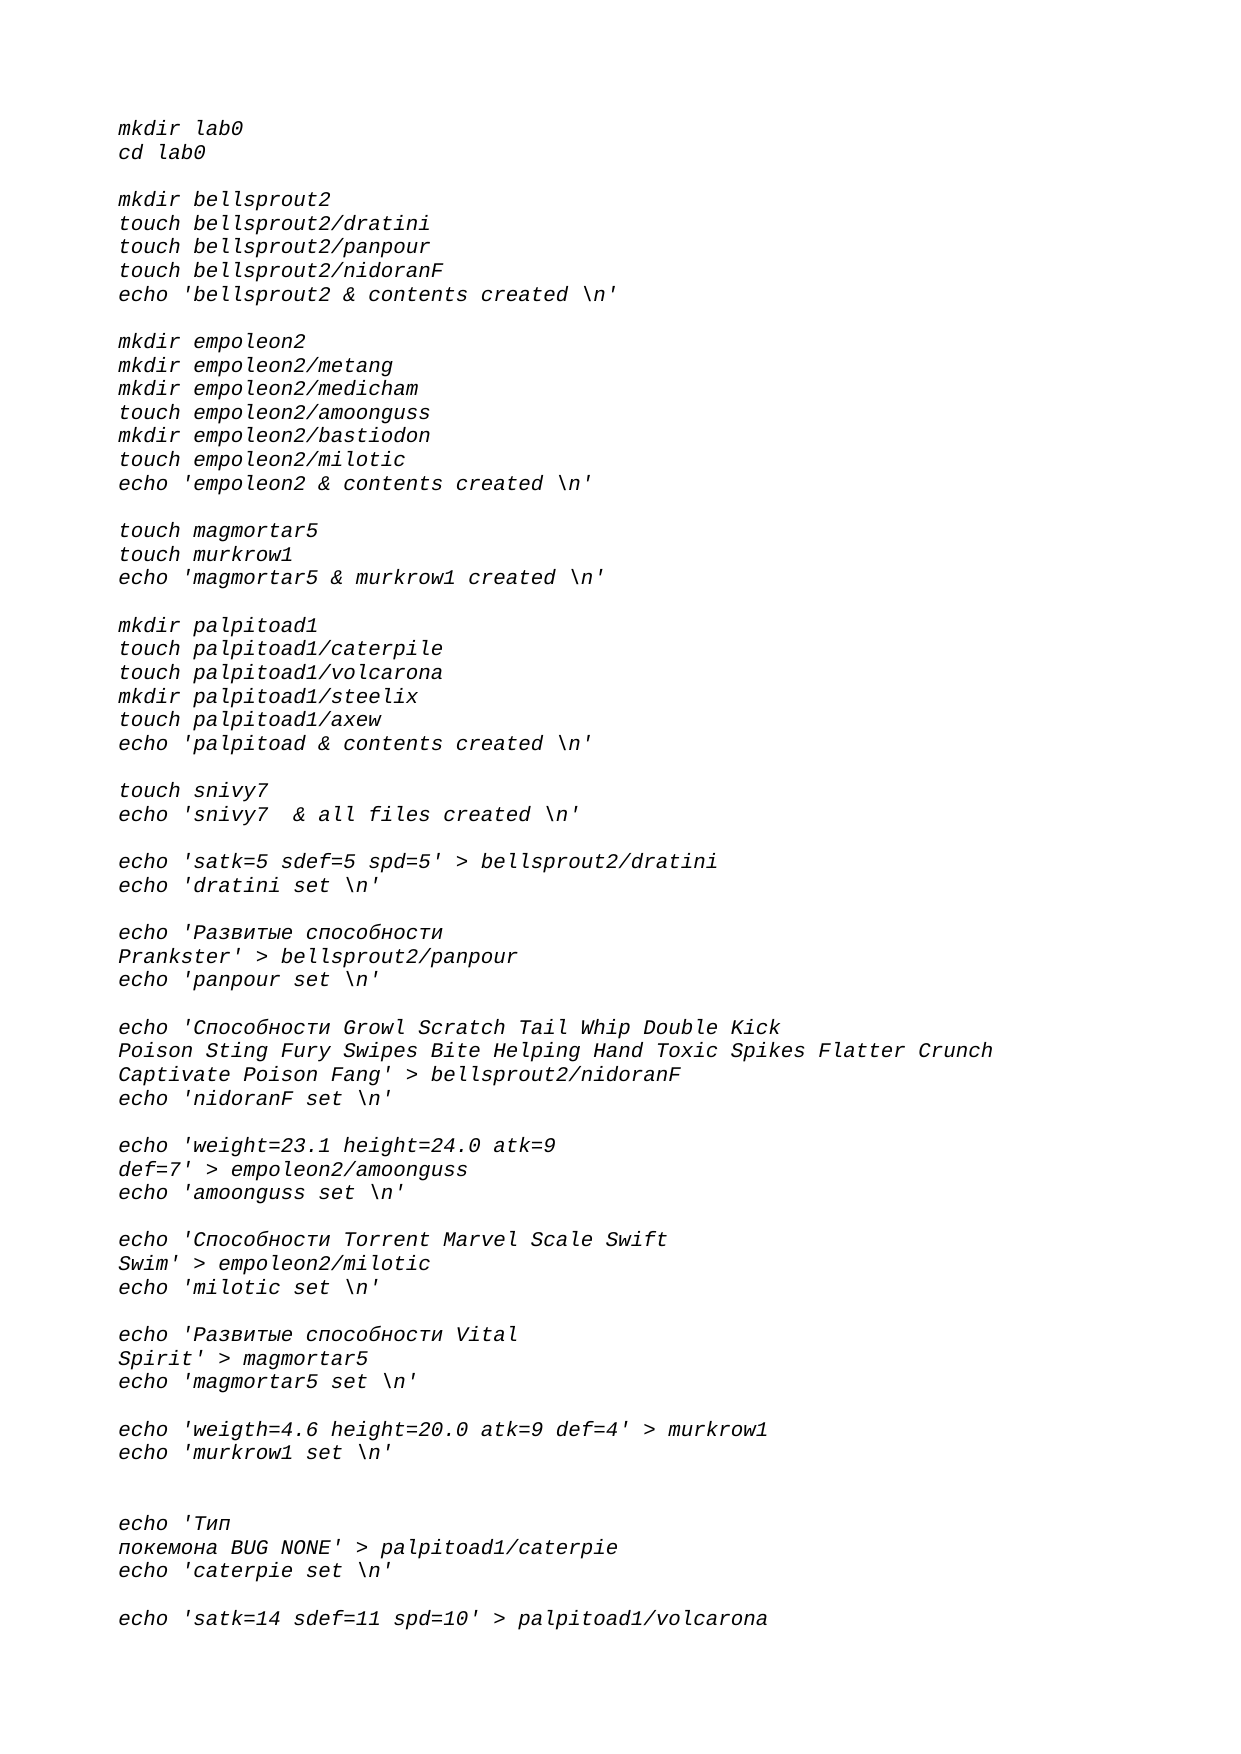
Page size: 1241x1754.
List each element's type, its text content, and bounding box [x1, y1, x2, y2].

text def=7' > empoleon2/amoonguss [118, 1158, 1122, 1182]
text mkdir empoleon2 [118, 331, 1122, 354]
text touch snivy7 [118, 780, 1122, 804]
text echo 'Способности Torrent Marvel Scale Swift [118, 1229, 1122, 1253]
text echo 'Развитые способности [118, 922, 1122, 946]
text touch bellsprout2/nidoranF [118, 260, 1122, 284]
text echo 'Способности Growl Scratch Tail Whip Double Kick [118, 1017, 1122, 1040]
text touch empoleon2/amoonguss [118, 402, 1122, 426]
text mkdir bellsprout2 [118, 189, 1122, 213]
text echo 'panpour set \n' [118, 969, 1122, 993]
text echo 'snivy7 & all files created \n' [118, 804, 1122, 827]
text echo 'dratini set \n' [118, 875, 1122, 898]
text echo 'magmortar5 set \n' [118, 1371, 1122, 1395]
text mkdir palpitoad1 [118, 615, 1122, 638]
text echo 'nidoranF set \n' [118, 1088, 1122, 1111]
text mkdir empoleon2/metang [118, 354, 1122, 378]
text touch murkrow1 [118, 544, 1122, 567]
text mkdir empoleon2/bastiodon [118, 426, 1122, 449]
text touch palpitoad1/volcarona [118, 662, 1122, 686]
text echo 'weight=23.1 height=24.0 atk=9 [118, 1135, 1122, 1158]
text touch bellsprout2/panpour [118, 236, 1122, 260]
text echo 'satk=5 sdef=5 spd=5' > bellsprout2/dratini [118, 851, 1122, 875]
text touch palpitoad1/axew [118, 709, 1122, 733]
text Captivate Poison Fang' > bellsprout2/nidoranF [118, 1064, 1122, 1088]
text echo 'murkrow1 set \n' [118, 1442, 1122, 1466]
text echo 'Развитые способности Vital [118, 1324, 1122, 1348]
text mkdir empoleon2/medicham [118, 378, 1122, 402]
text touch palpitoad1/caterpile [118, 638, 1122, 662]
text echo 'satk=14 sdef=11 spd=10' > palpitoad1/volcarona [118, 1608, 1122, 1631]
text cd lab0 [118, 142, 1122, 165]
text Prankster' > bellsprout2/panpour [118, 946, 1122, 969]
text Spirit' > magmortar5 [118, 1348, 1122, 1371]
text echo 'empoleon2 & contents created \n' [118, 473, 1122, 496]
text echo 'magmortar5 & murkrow1 created \n' [118, 567, 1122, 591]
text touch empoleon2/milotic [118, 449, 1122, 473]
text Poison Sting Fury Swipes Bite Helping Hand Toxic Spikes Flatter Crunch [118, 1040, 1122, 1064]
text echo 'weigth=4.6 height=20.0 atk=9 def=4' > murkrow1 [118, 1419, 1122, 1442]
text echo 'palpitoad & contents created \n' [118, 733, 1122, 757]
text покемона BUG NONE' > palpitoad1/caterpie [118, 1537, 1122, 1561]
text touch bellsprout2/dratini [118, 213, 1122, 236]
text echo 'amoonguss set \n' [118, 1182, 1122, 1206]
text echo 'bellsprout2 & contents created \n' [118, 284, 1122, 307]
text mkdir lab0 [118, 118, 1122, 142]
text mkdir palpitoad1/steelix [118, 686, 1122, 709]
text Swim' > empoleon2/milotic [118, 1253, 1122, 1277]
text echo 'caterpie set \n' [118, 1561, 1122, 1584]
text touch magmortar5 [118, 520, 1122, 544]
text echo 'milotic set \n' [118, 1277, 1122, 1300]
text echo 'Тип [118, 1513, 1122, 1537]
